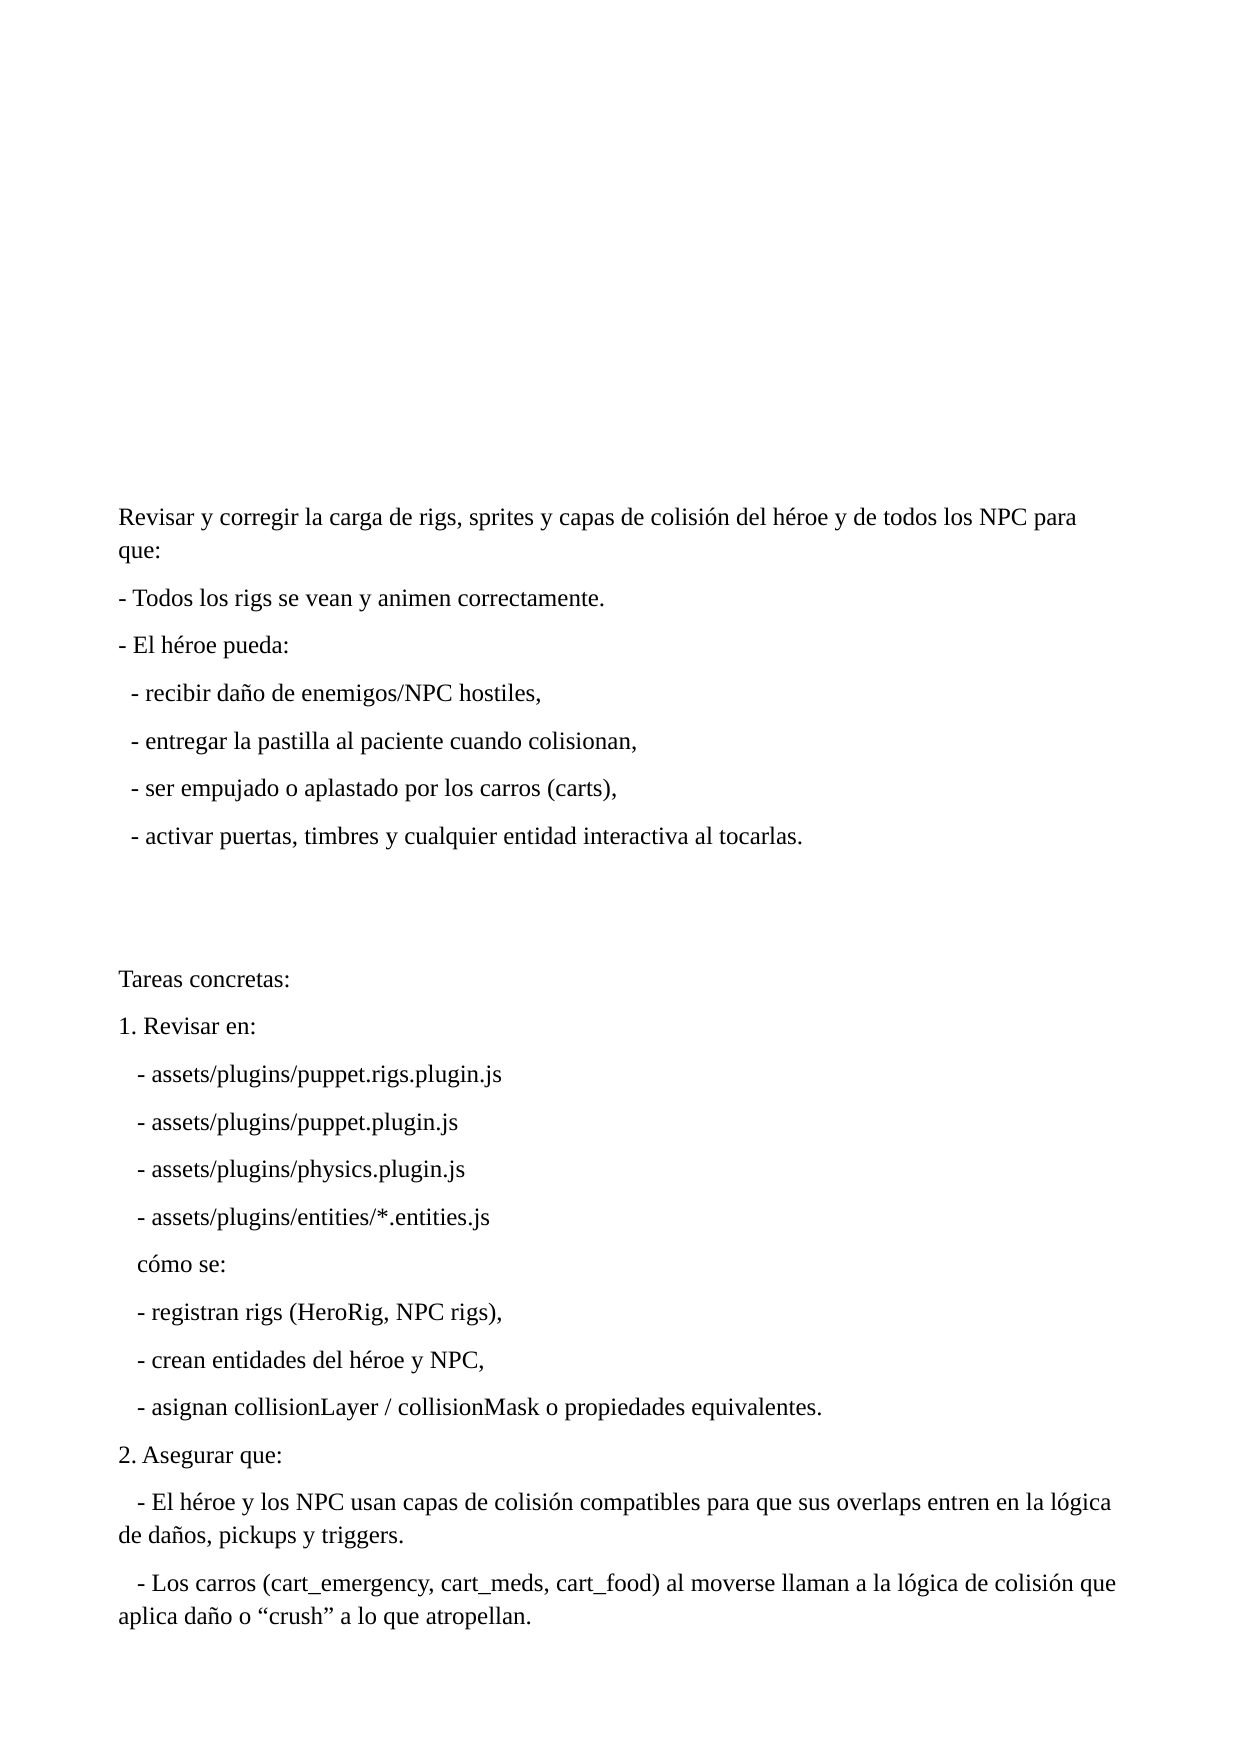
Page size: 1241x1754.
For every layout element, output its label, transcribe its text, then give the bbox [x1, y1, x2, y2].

text - assets/plugins/entities/*.entities.js [118, 1202, 1122, 1231]
text - asignan collisionLayer / collisionMask o propiedades equivalentes. [118, 1392, 1122, 1421]
text - crean entidades del héroe y NPC, [118, 1345, 1122, 1373]
text Tareas concretas: [118, 964, 1122, 993]
text - Todos los rigs se vean y animen correctamente. [118, 583, 1122, 612]
text - entregar la pastilla al paciente cuando colisionan, [118, 726, 1122, 754]
text 1. Revisar en: [118, 1011, 1122, 1040]
text Revisar y corregir la carga de rigs, sprites y capas de colisión del héroe y de todos los NPC para que: [118, 502, 1122, 564]
text - ser empujado o aplastado por los carros (carts), [118, 773, 1122, 802]
text - El héroe pueda: [118, 631, 1122, 659]
text - assets/plugins/puppet.plugin.js [118, 1107, 1122, 1135]
text - registran rigs (HeroRig, NPC rigs), [118, 1297, 1122, 1326]
text - assets/plugins/puppet.rigs.plugin.js [118, 1059, 1122, 1088]
text - recibir daño de enemigos/NPC hostiles, [118, 678, 1122, 707]
text 2. Asegurar que: [118, 1440, 1122, 1469]
text - El héroe y los NPC usan capas de colisión compatibles para que sus overlaps entren en la lógica de daños, pickups y triggers. [118, 1487, 1122, 1549]
text cómo se: [118, 1249, 1122, 1278]
text - activar puertas, timbres y cualquier entidad interactiva al tocarlas. [118, 821, 1122, 850]
text - Los carros (cart_emergency, cart_meds, cart_food) al moverse llaman a la lógica de colisión que aplica daño o “crush” a lo que atropellan. [118, 1568, 1122, 1630]
text - assets/plugins/physics.plugin.js [118, 1154, 1122, 1183]
